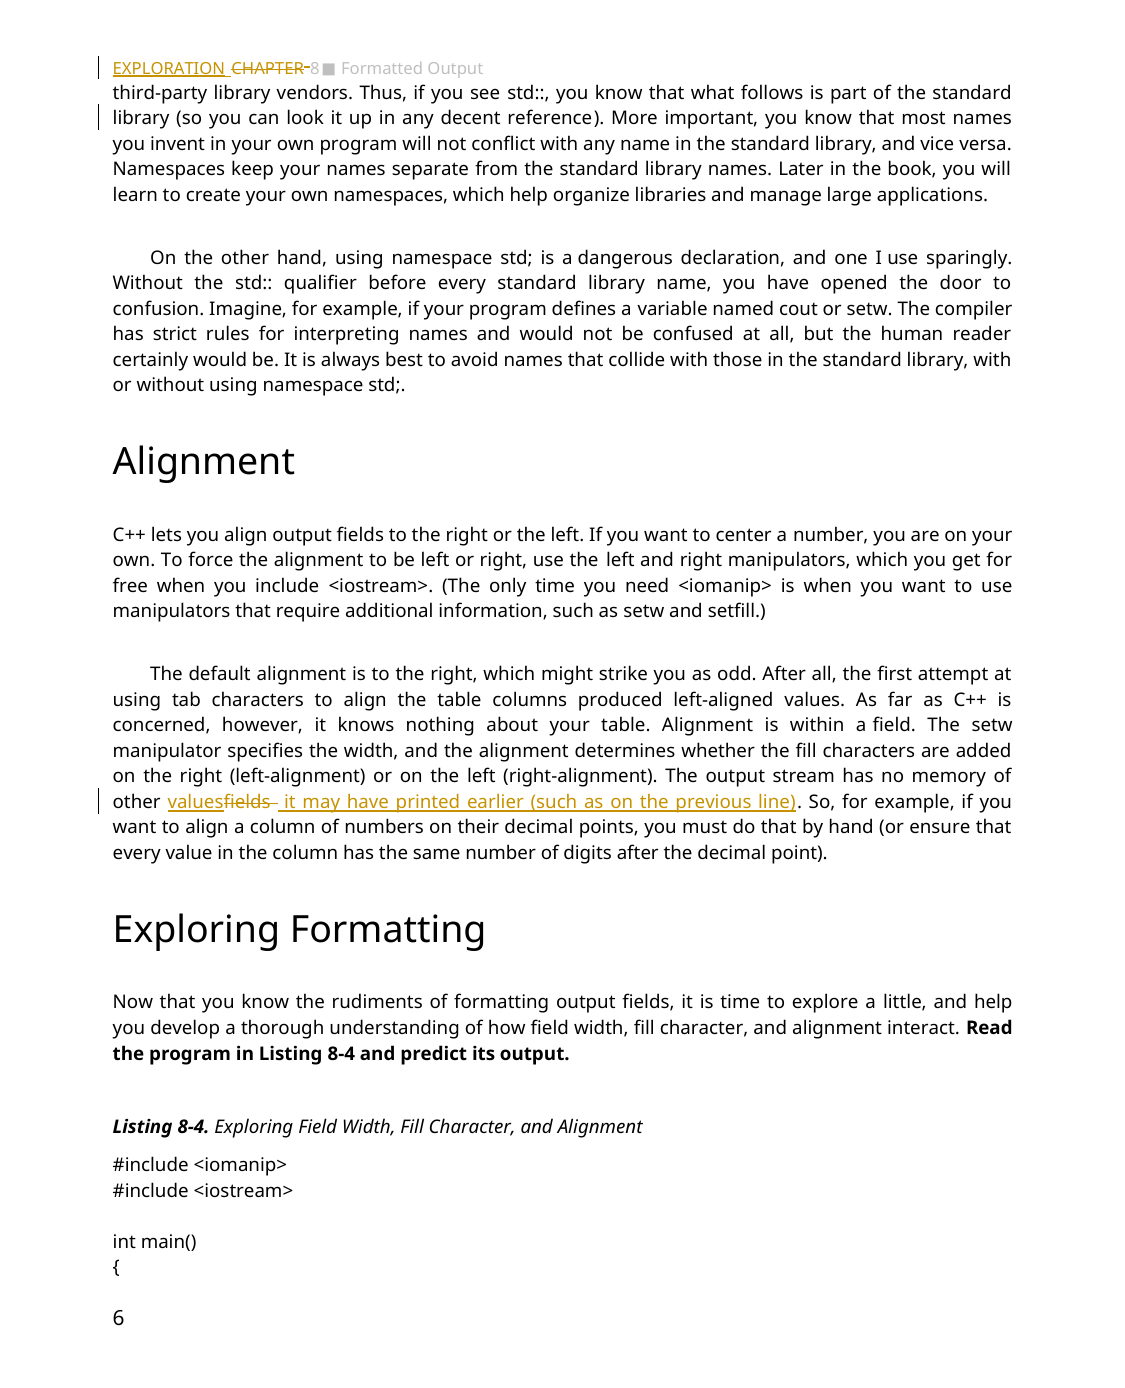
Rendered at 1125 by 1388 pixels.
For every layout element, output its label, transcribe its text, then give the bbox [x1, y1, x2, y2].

text The default alignment is to the right, which might strike you as odd. After all, the first attempt at using tab characters to align the table columns produced left-aligned values. As far as C++ is concerned, however, it knows nothing about your table. Alignment is within a field. The setw manipulator specifies the width, and the alignment determines whether the fill characters are added on the right (left-alignment) or on the left (right-alignment). The output stream has no memory of other values it may have printed earlier (such as on the previous line). So, for example, if you want to align a column of numbers on their decimal points, you must do that by hand (or ensure that every value in the column has the same number of digits after the decimal point). [112, 661, 1012, 865]
subtitle Exploring Formatting [112, 902, 1012, 953]
text On the other hand, using namespace std; is a dangerous declaration, and one I use sparingly. Without the std:: qualifier before every standard library name, you have opened the door to confusion. Imagine, for example, if your program defines a variable named cout or setw. The compiler has strict rules for interpreting names and would not be confused at all, but the human reader certainly would be. It is always best to avoid names that collide with those in the standard library, with or without using namespace std;. [112, 244, 1012, 397]
text Now that you know the rudiments of formatting output fields, it is time to explore a little, and help you develop a thorough understanding of how field width, fill character, and alignment interact. Read the program in Listing 8‑4 and predict its output. [112, 989, 1012, 1065]
text int main() [112, 1228, 1012, 1253]
text Listing 8‑4. Exploring Field Width, Fill Character, and Alignment [112, 1113, 1012, 1139]
text C++ lets you align output fields to the right or the left. If you want to center a number, you are on your own. To force the alignment to be left or right, use the left and right manipulators, which you get for free when you include <iostream>. (The only time you need <iomanip> is when you want to use manipulators that require additional information, such as setw and setfill.) [112, 521, 1012, 623]
subtitle Alignment [112, 435, 1012, 486]
text third-party library vendors. Thus, if you see std::, you know that what follows is part of the standard library (so you can look it up in any decent reference). More important, you know that most names you invent in your own program will not conflict with any name in the standard library, and vice versa. Namespaces keep your names separate from the standard library names. Later in the book, you will learn to create your own namespaces, which help organize libraries and manage large applications. [112, 79, 1012, 207]
text { [112, 1253, 1012, 1279]
text #include <iostream> [112, 1177, 1012, 1202]
text #include <iomanip> [112, 1151, 1012, 1177]
